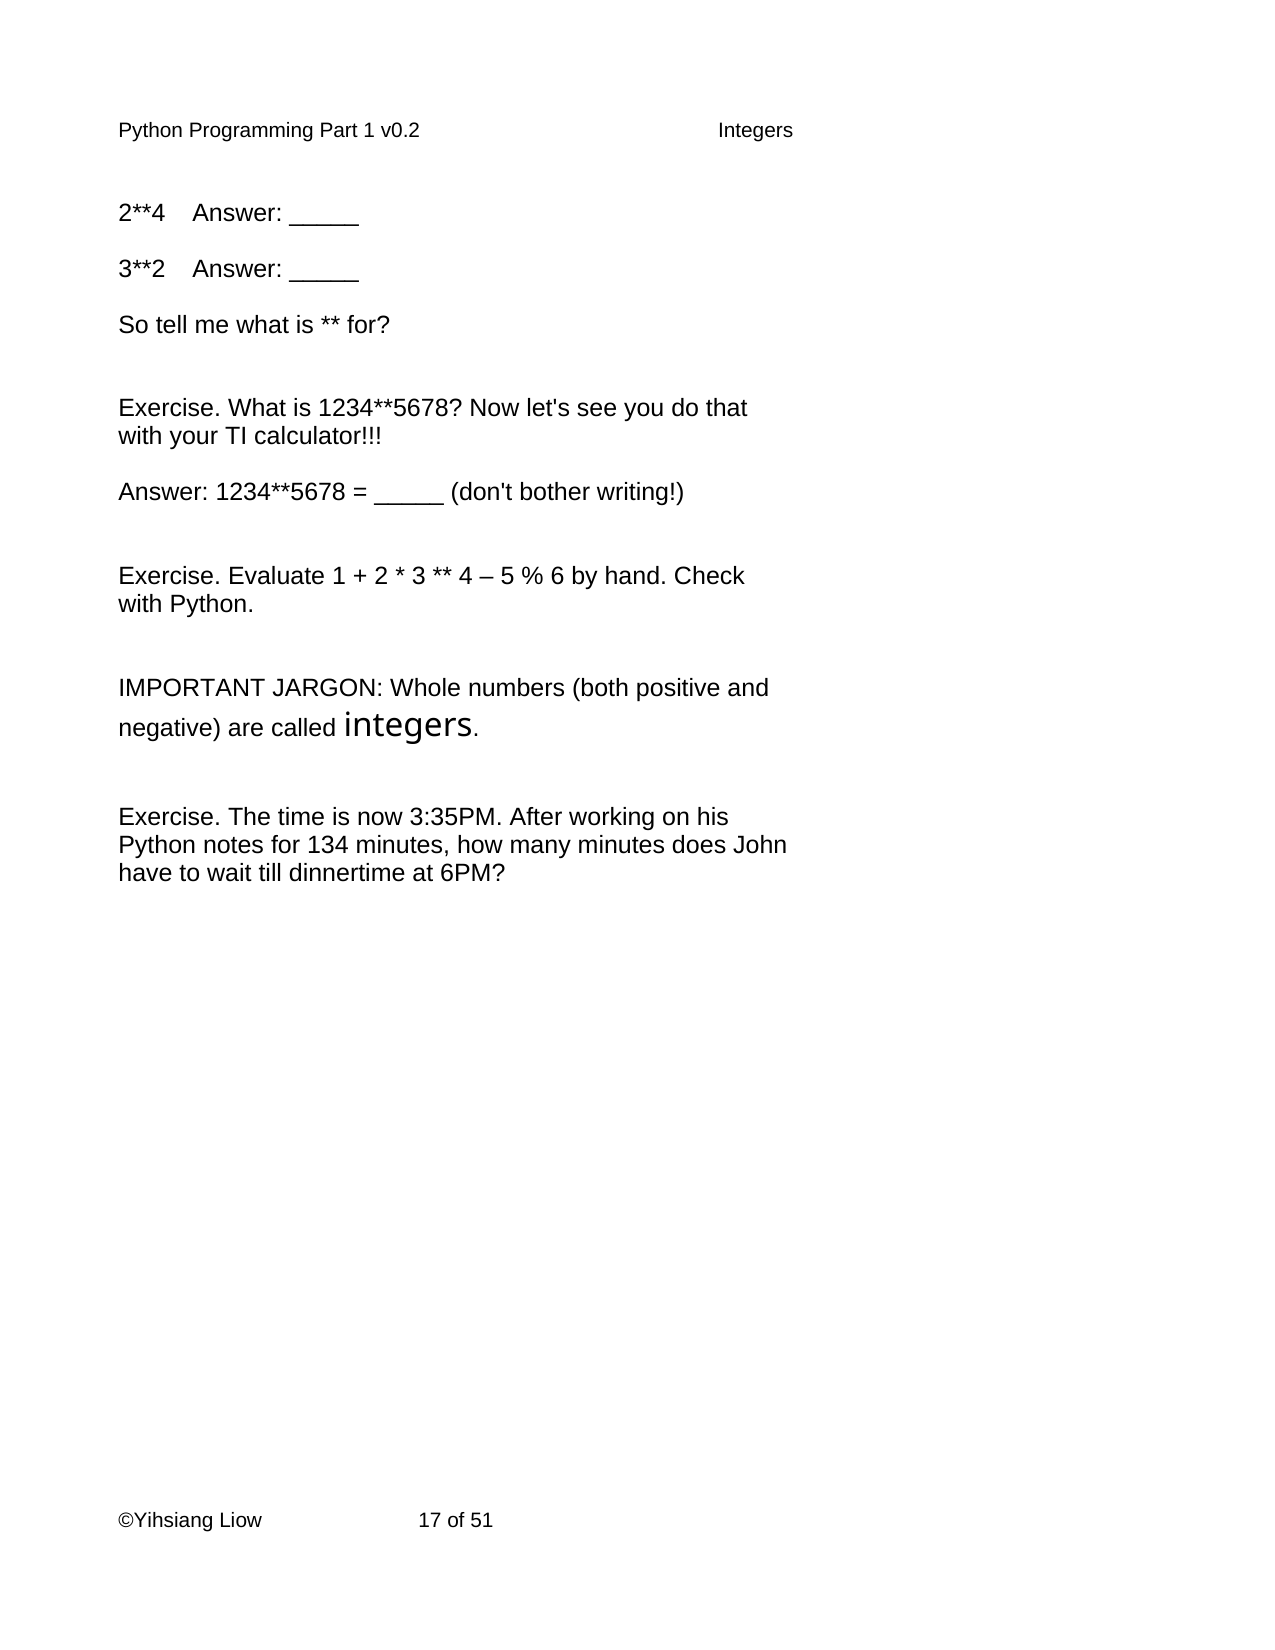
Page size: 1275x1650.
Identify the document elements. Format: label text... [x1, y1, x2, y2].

text 2**4 Answer: _____ [118, 199, 793, 227]
text Answer: 1234**5678 = _____ (don't bother writing!) [118, 478, 793, 506]
text So tell me what is ** for? [118, 310, 793, 338]
text IMPORTANT JARGON: Whole numbers (both positive and negative) are called integers. [118, 673, 793, 747]
text Exercise. The time is now 3:35PM. After working on his Python notes for 134 minutes, how many minutes does John have to wait till dinnertime at 6PM? [118, 802, 793, 886]
text 3**2 Answer: _____ [118, 254, 793, 282]
text Exercise. What is 1234**5678? Now let's see you do that with your TI calculator!!! [118, 394, 793, 450]
text Exercise. Evaluate 1 + 2 * 3 ** 4 – 5 % 6 by hand. Check with Python. [118, 562, 793, 617]
